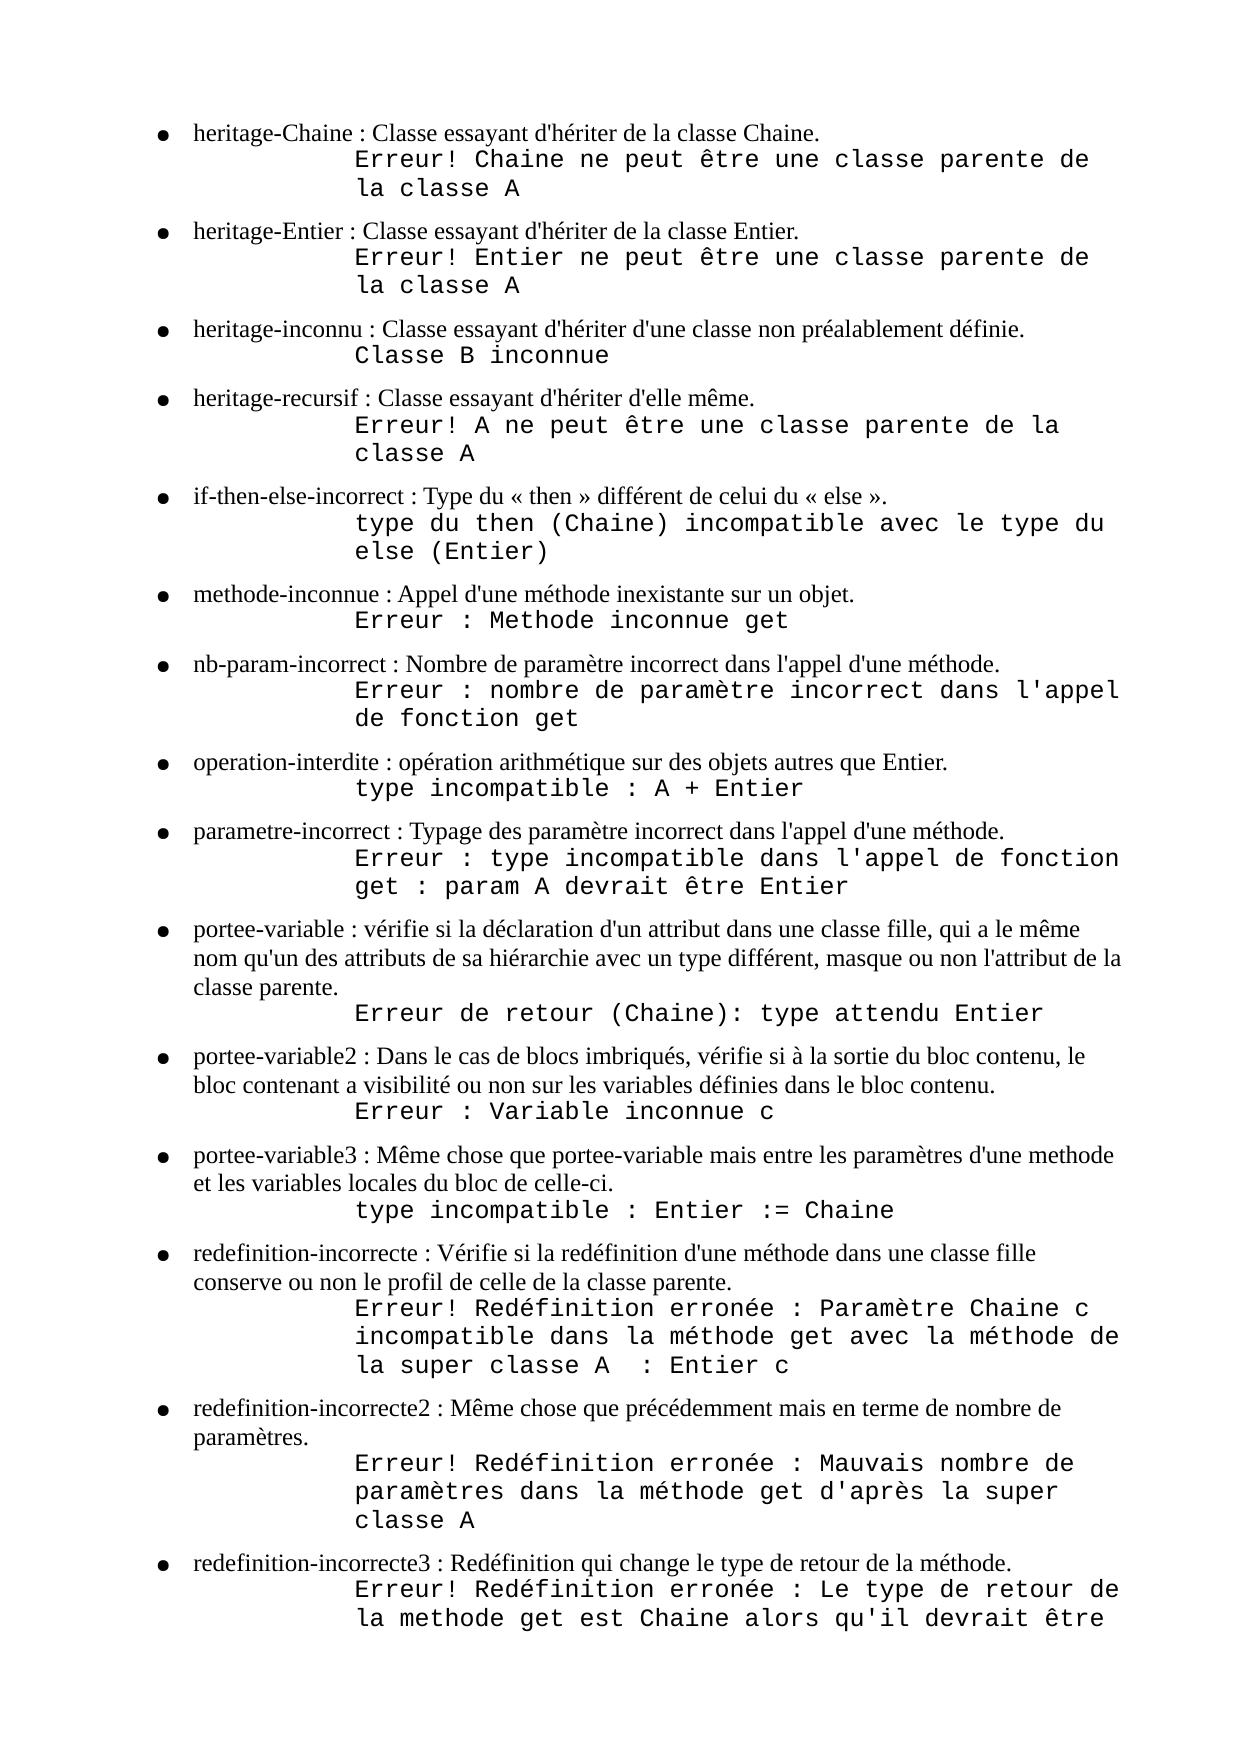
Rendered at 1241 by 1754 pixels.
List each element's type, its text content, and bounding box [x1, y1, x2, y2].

list redefinition-incorrecte2 : Même chose que précédemment mais en terme de nombre de paramètres. [156, 1393, 1122, 1451]
text type incompatible : A + Entier [354, 776, 1122, 804]
text Erreur! Redéfinition erronée : Le type de retour de la methode get est Chaine alors qu'il devrait être [354, 1577, 1122, 1633]
text Erreur de retour (Chaine): type attendu Entier [354, 1001, 1122, 1029]
list portee-variable : vérifie si la déclaration d'un attribut dans une classe fille, qui a le même nom qu'un des attributs de sa hiérarchie avec un type différent, masque ou non l'attribut de la classe parente. [156, 914, 1122, 1001]
text Erreur! Chaine ne peut être une classe parente de la classe A [354, 147, 1122, 203]
text Erreur! Redéfinition erronée : Mauvais nombre de paramètres dans la méthode get d'après la super classe A [354, 1451, 1122, 1536]
text Erreur : Methode inconnue get [354, 608, 1122, 636]
list nb-param-incorrect : Nombre de paramètre incorrect dans l'appel d'une méthode. [156, 649, 1122, 678]
list heritage-recursif : Classe essayant d'hériter d'elle même. [156, 383, 1122, 412]
text Erreur! A ne peut être une classe parente de la classe A [354, 412, 1122, 469]
list methode-inconnue : Appel d'une méthode inexistante sur un objet. [156, 579, 1122, 608]
list parametre-incorrect : Typage des paramètre incorrect dans l'appel d'une méthode. [156, 816, 1122, 845]
text Erreur : type incompatible dans l'appel de fonction get : param A devrait être Entier [354, 845, 1122, 902]
text Erreur : nombre de paramètre incorrect dans l'appel de fonction get [354, 678, 1122, 734]
list portee-variable2 : Dans le cas de blocs imbriqués, vérifie si à la sortie du bloc contenu, le bloc contenant a visibilité ou non sur les variables définies dans le bloc contenu. [156, 1041, 1122, 1099]
list heritage-Chaine : Classe essayant d'hériter de la classe Chaine. [156, 118, 1122, 147]
list portee-variable3 : Même chose que portee-variable mais entre les paramètres d'une methode et les variables locales du bloc de celle-ci. [156, 1140, 1122, 1197]
text type incompatible : Entier := Chaine [354, 1197, 1122, 1226]
list if-then-else-incorrect : Type du « then » différent de celui du « else ». [156, 481, 1122, 510]
text Erreur : Variable inconnue c [354, 1099, 1122, 1127]
text Erreur! Entier ne peut être une classe parente de la classe A [354, 245, 1122, 301]
text Classe B inconnue [354, 343, 1122, 371]
text Erreur! Redéfinition erronée : Paramètre Chaine c incompatible dans la méthode get avec la méthode de la super classe A : Entier c [354, 1296, 1122, 1381]
list operation-interdite : opération arithmétique sur des objets autres que Entier. [156, 747, 1122, 776]
list heritage-Entier : Classe essayant d'hériter de la classe Entier. [156, 216, 1122, 245]
list redefinition-incorrecte : Vérifie si la redéfinition d'une méthode dans une classe fille conserve ou non le profil de celle de la classe parente. [156, 1238, 1122, 1296]
text type du then (Chaine) incompatible avec le type du else (Entier) [354, 510, 1122, 567]
list redefinition-incorrecte3 : Redéfinition qui change le type de retour de la méthode. [156, 1548, 1122, 1577]
list heritage-inconnu : Classe essayant d'hériter d'une classe non préalablement définie. [156, 314, 1122, 343]
